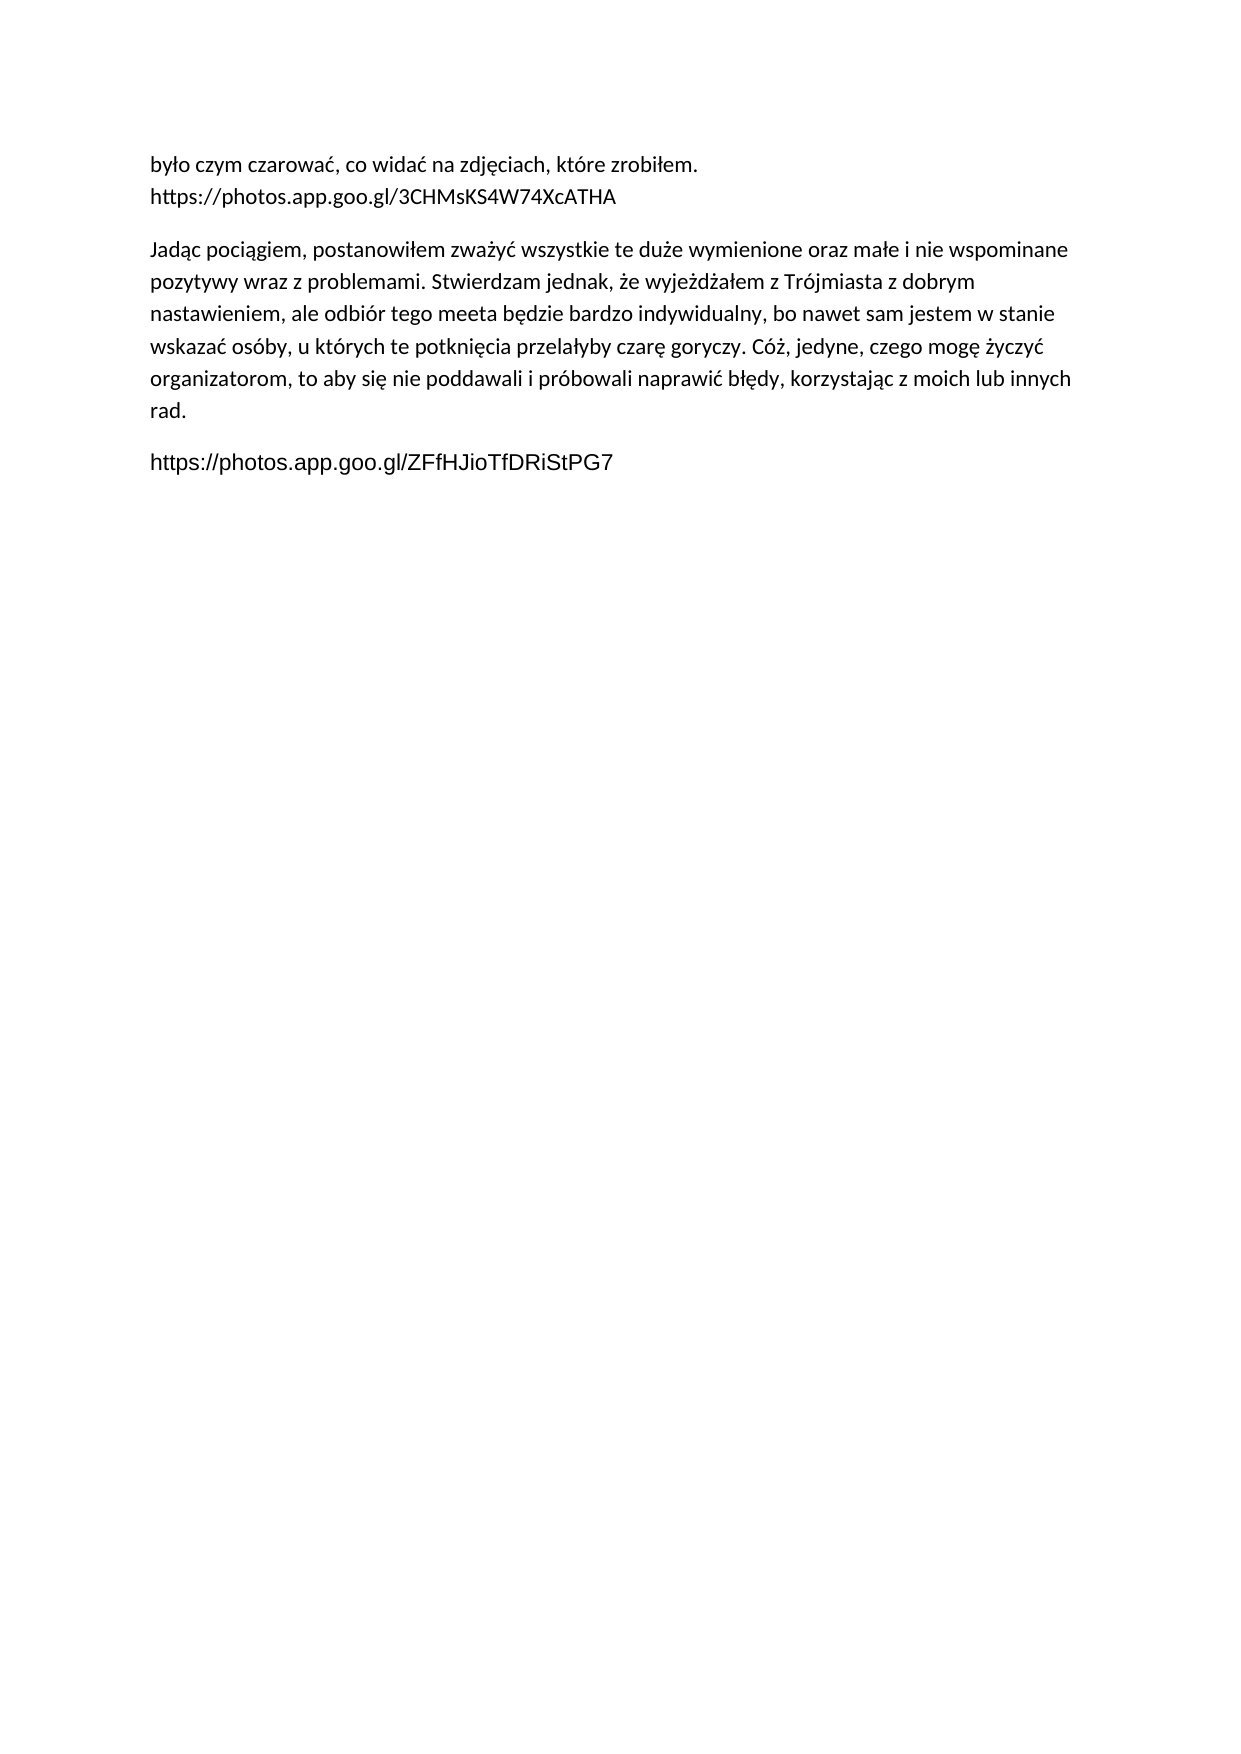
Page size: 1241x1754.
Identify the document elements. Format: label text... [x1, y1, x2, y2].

text https://photos.app.goo.gl/ZFfHJioTfDRiStPG7 [150, 449, 1090, 476]
text było czym czarować, co widać na zdjęciach, które zrobiłem. https://photos.app.goo.gl/3CHMsKS4W74XcATHA [150, 150, 1090, 210]
text Jadąc pociągiem, postanowiłem zważyć wszystkie te duże wymienione oraz małe i nie wspominane pozytywy wraz z problemami. Stwierdzam jednak, że wyjeżdżałem z Trójmiasta z dobrym nastawieniem, ale odbiór tego meeta będzie bardzo indywidualny, bo nawet sam jestem w stanie wskazać osóby, u których te potknięcia przelałyby czarę goryczy. Cóż, jedyne, czego mogę życzyć organizatorom, to aby się nie poddawali i próbowali naprawić błędy, korzystając z moich lub innych rad. [150, 235, 1090, 424]
